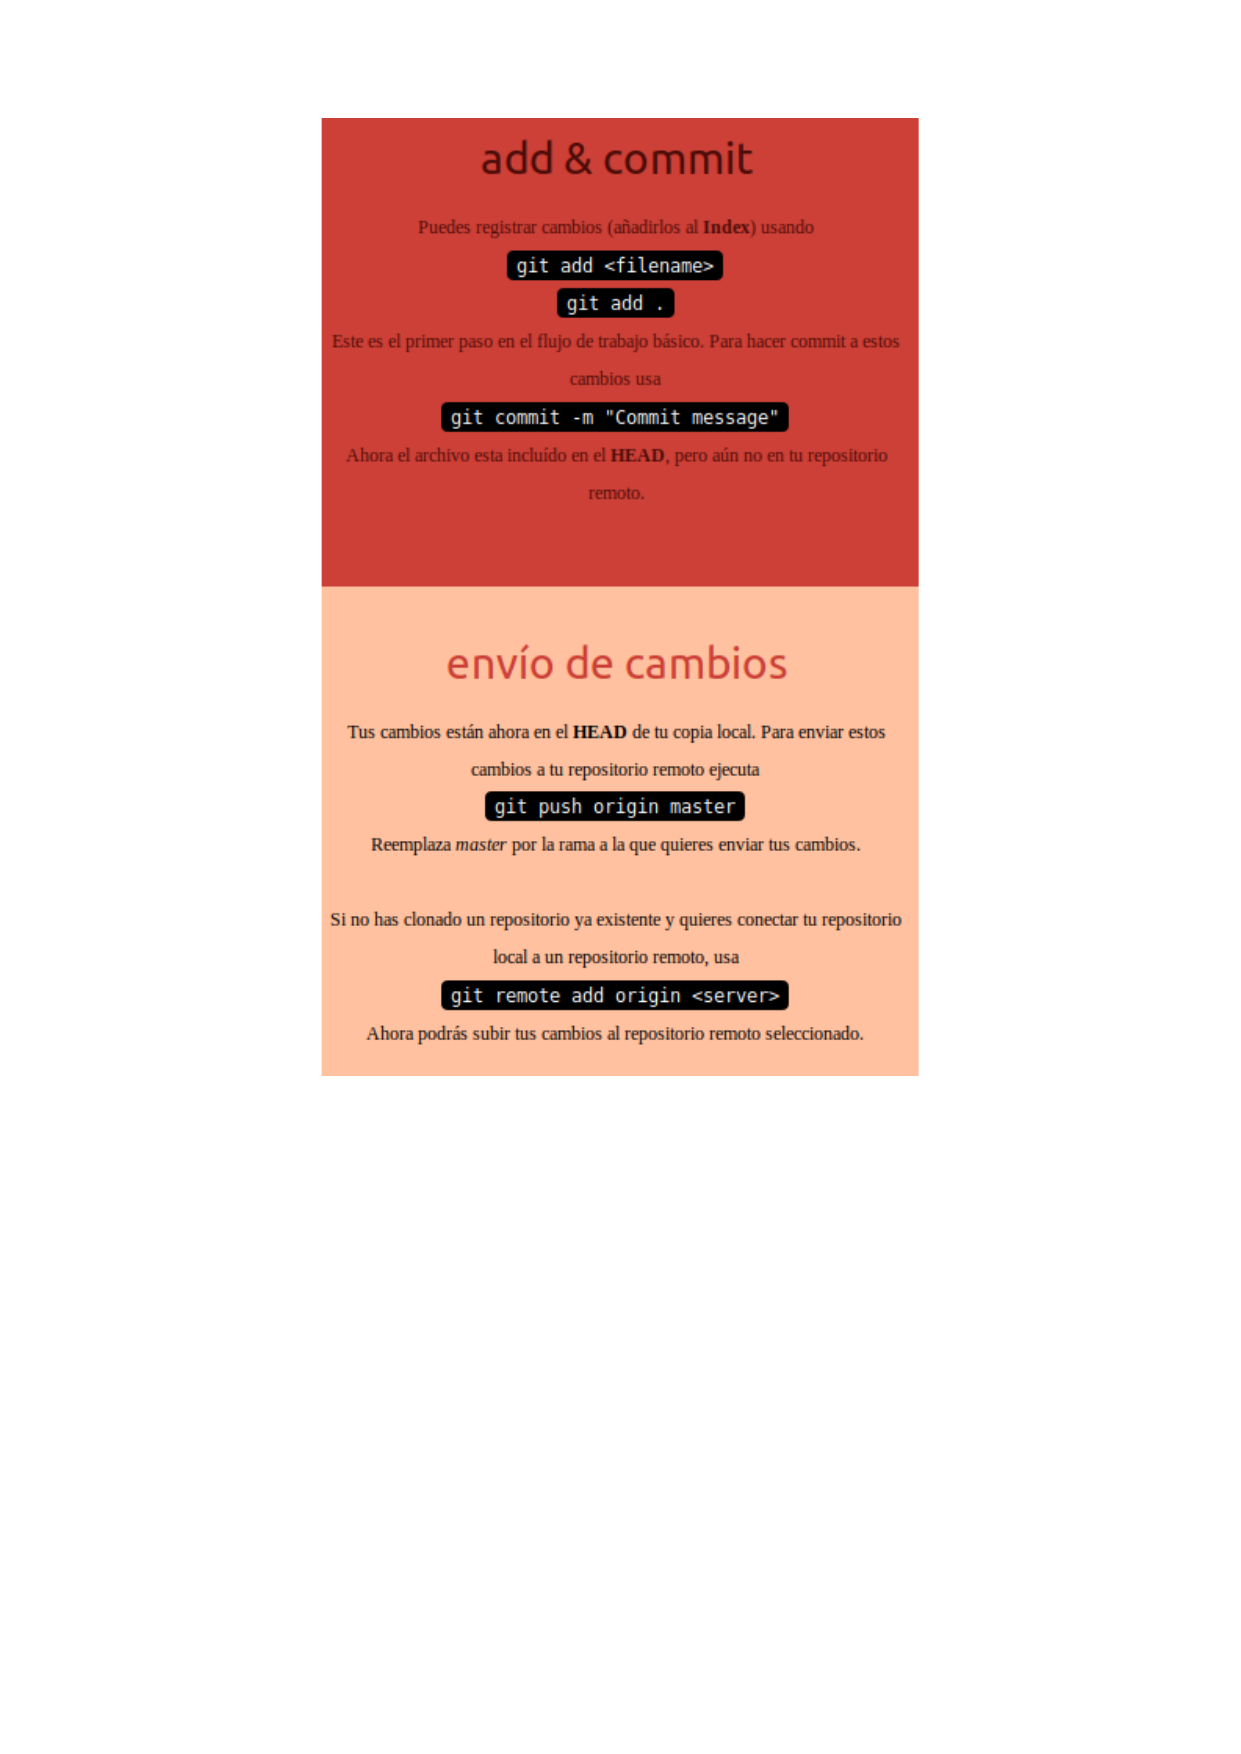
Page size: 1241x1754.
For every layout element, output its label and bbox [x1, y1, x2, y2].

picture [321, 118, 919, 1076]
